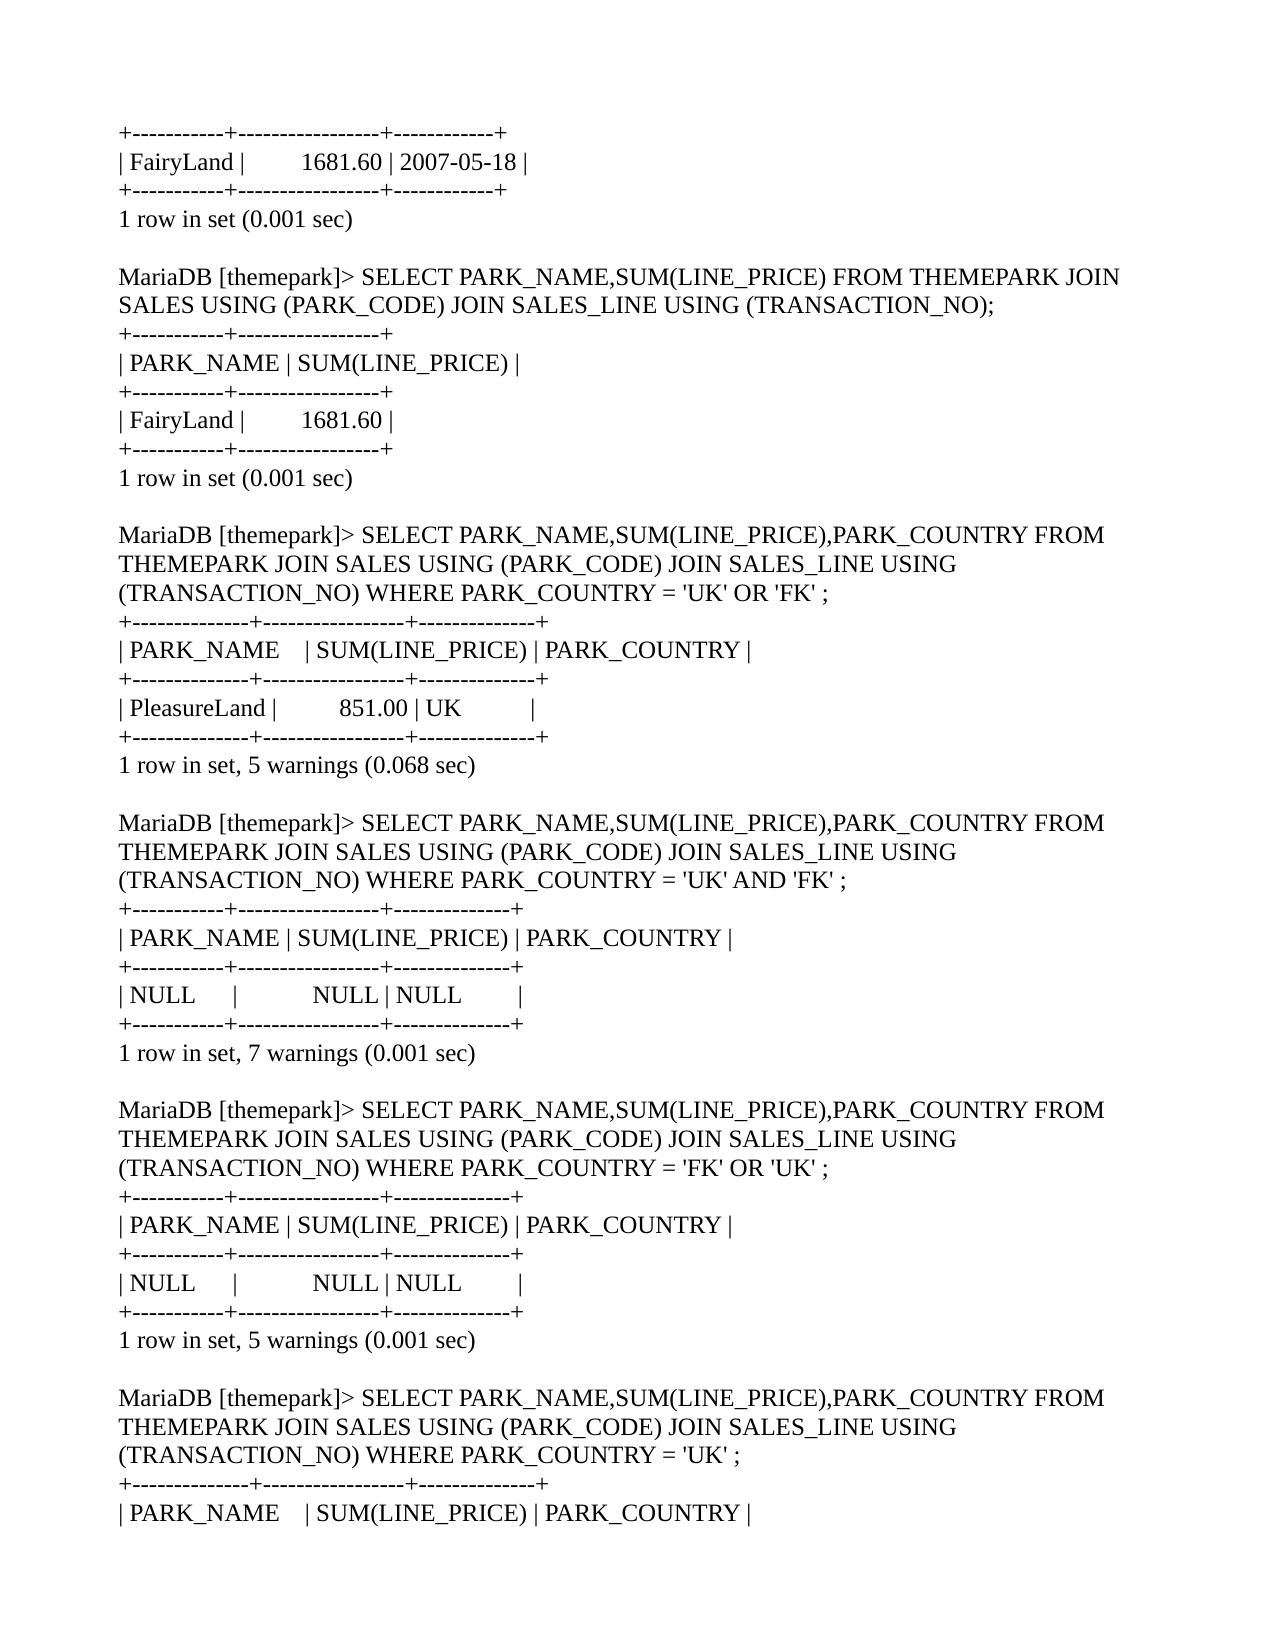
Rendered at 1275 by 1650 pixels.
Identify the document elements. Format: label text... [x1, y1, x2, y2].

text | PleasureLand | 851.00 | UK | [118, 693, 1157, 722]
text +-----------+-----------------+--------------+ [118, 1297, 1157, 1326]
text +--------------+-----------------+--------------+ [118, 1469, 1157, 1498]
text 1 row in set, 5 warnings (0.068 sec) [118, 751, 1157, 779]
text MariaDB [themepark]> SELECT PARK_NAME,SUM(LINE_PRICE),PARK_COUNTRY FROM THEMEPARK JOIN SALES USING (PARK_CODE) JOIN SALES_LINE USING (TRANSACTION_NO) WHERE PARK_COUNTRY = 'UK' ; [118, 1383, 1157, 1469]
text MariaDB [themepark]> SELECT PARK_NAME,SUM(LINE_PRICE),PARK_COUNTRY FROM THEMEPARK JOIN SALES USING (PARK_CODE) JOIN SALES_LINE USING (TRANSACTION_NO) WHERE PARK_COUNTRY = 'FK' OR 'UK' ; [118, 1096, 1157, 1182]
text MariaDB [themepark]> SELECT PARK_NAME,SUM(LINE_PRICE),PARK_COUNTRY FROM THEMEPARK JOIN SALES USING (PARK_CODE) JOIN SALES_LINE USING (TRANSACTION_NO) WHERE PARK_COUNTRY = 'UK' AND 'FK' ; [118, 808, 1157, 894]
text | NULL | NULL | NULL | [118, 1268, 1157, 1297]
text 1 row in set (0.001 sec) [118, 204, 1157, 233]
text | PARK_NAME | SUM(LINE_PRICE) | PARK_COUNTRY | [118, 1498, 1157, 1527]
text MariaDB [themepark]> SELECT PARK_NAME,SUM(LINE_PRICE) FROM THEMEPARK JOIN SALES USING (PARK_CODE) JOIN SALES_LINE USING (TRANSACTION_NO); [118, 262, 1157, 319]
text MariaDB [themepark]> SELECT PARK_NAME,SUM(LINE_PRICE),PARK_COUNTRY FROM THEMEPARK JOIN SALES USING (PARK_CODE) JOIN SALES_LINE USING (TRANSACTION_NO) WHERE PARK_COUNTRY = 'UK' OR 'FK' ; [118, 521, 1157, 607]
text | NULL | NULL | NULL | [118, 981, 1157, 1009]
text 1 row in set, 5 warnings (0.001 sec) [118, 1326, 1157, 1354]
text | FairyLand | 1681.60 | 2007-05-18 | [118, 147, 1157, 176]
text +--------------+-----------------+--------------+ [118, 664, 1157, 693]
text | PARK_NAME | SUM(LINE_PRICE) | [118, 348, 1157, 377]
text | PARK_NAME | SUM(LINE_PRICE) | PARK_COUNTRY | [118, 636, 1157, 664]
text +-----------+-----------------+ [118, 434, 1157, 463]
text +-----------+-----------------+--------------+ [118, 952, 1157, 981]
text +-----------+-----------------+------------+ [118, 118, 1157, 147]
text +-----------+-----------------+--------------+ [118, 1009, 1157, 1038]
text | PARK_NAME | SUM(LINE_PRICE) | PARK_COUNTRY | [118, 923, 1157, 952]
text +-----------+-----------------+------------+ [118, 176, 1157, 204]
text 1 row in set (0.001 sec) [118, 463, 1157, 492]
text +-----------+-----------------+--------------+ [118, 1239, 1157, 1268]
text +--------------+-----------------+--------------+ [118, 722, 1157, 751]
text +-----------+-----------------+--------------+ [118, 1182, 1157, 1211]
text 1 row in set, 7 warnings (0.001 sec) [118, 1038, 1157, 1067]
text | PARK_NAME | SUM(LINE_PRICE) | PARK_COUNTRY | [118, 1211, 1157, 1239]
text +--------------+-----------------+--------------+ [118, 607, 1157, 636]
text | FairyLand | 1681.60 | [118, 406, 1157, 434]
text +-----------+-----------------+--------------+ [118, 894, 1157, 923]
text +-----------+-----------------+ [118, 319, 1157, 348]
text +-----------+-----------------+ [118, 377, 1157, 406]
